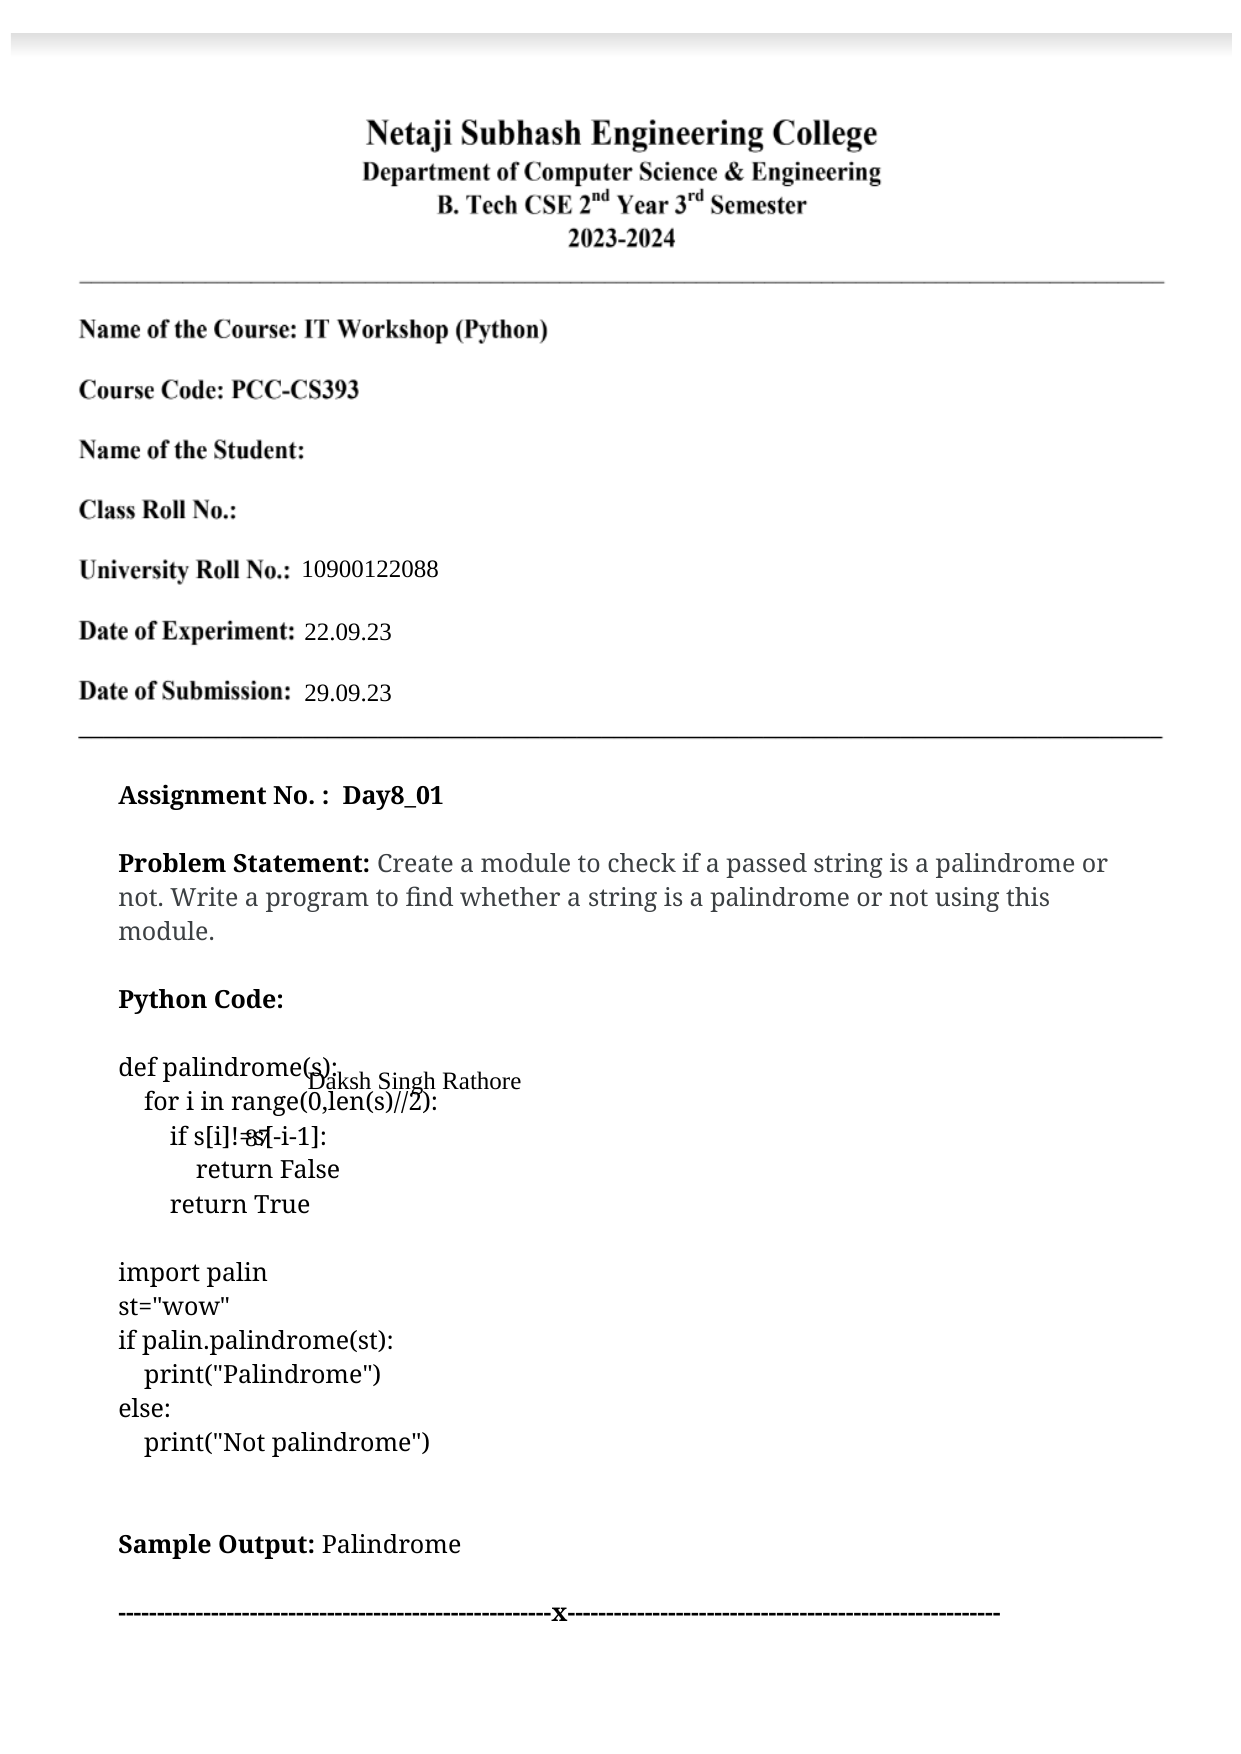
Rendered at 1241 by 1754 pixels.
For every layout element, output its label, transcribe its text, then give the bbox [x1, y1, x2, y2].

text else: [118, 1391, 1122, 1425]
picture [10, 33, 1232, 749]
text import palin [118, 1254, 1122, 1288]
text Problem Statement: Create a module to check if a passed string is a palindrome or not. Write a program to find whether a string is a palindrome or not using this module. [118, 846, 1122, 948]
text Sample Output: Palindrome [118, 1527, 1122, 1561]
text st="wow" [118, 1288, 1122, 1322]
text --------------------------------------------------------x-------------------------------------------------------- [118, 1595, 1122, 1629]
text return True [118, 1186, 1122, 1220]
text print("Palindrome") [118, 1357, 1122, 1391]
text print("Not palindrome") [118, 1425, 1122, 1459]
text if s[i]!=s[-i-1]: [118, 1118, 1122, 1152]
text for i in range(0,len(s)//2): [118, 1084, 1122, 1118]
text if palin.palindrome(st): [118, 1322, 1122, 1357]
text Python Code: [118, 982, 1122, 1016]
text return False [118, 1152, 1122, 1186]
text def palindrome(s): [118, 1050, 1122, 1084]
text Assignment No. : Day8_01 [118, 777, 1122, 812]
